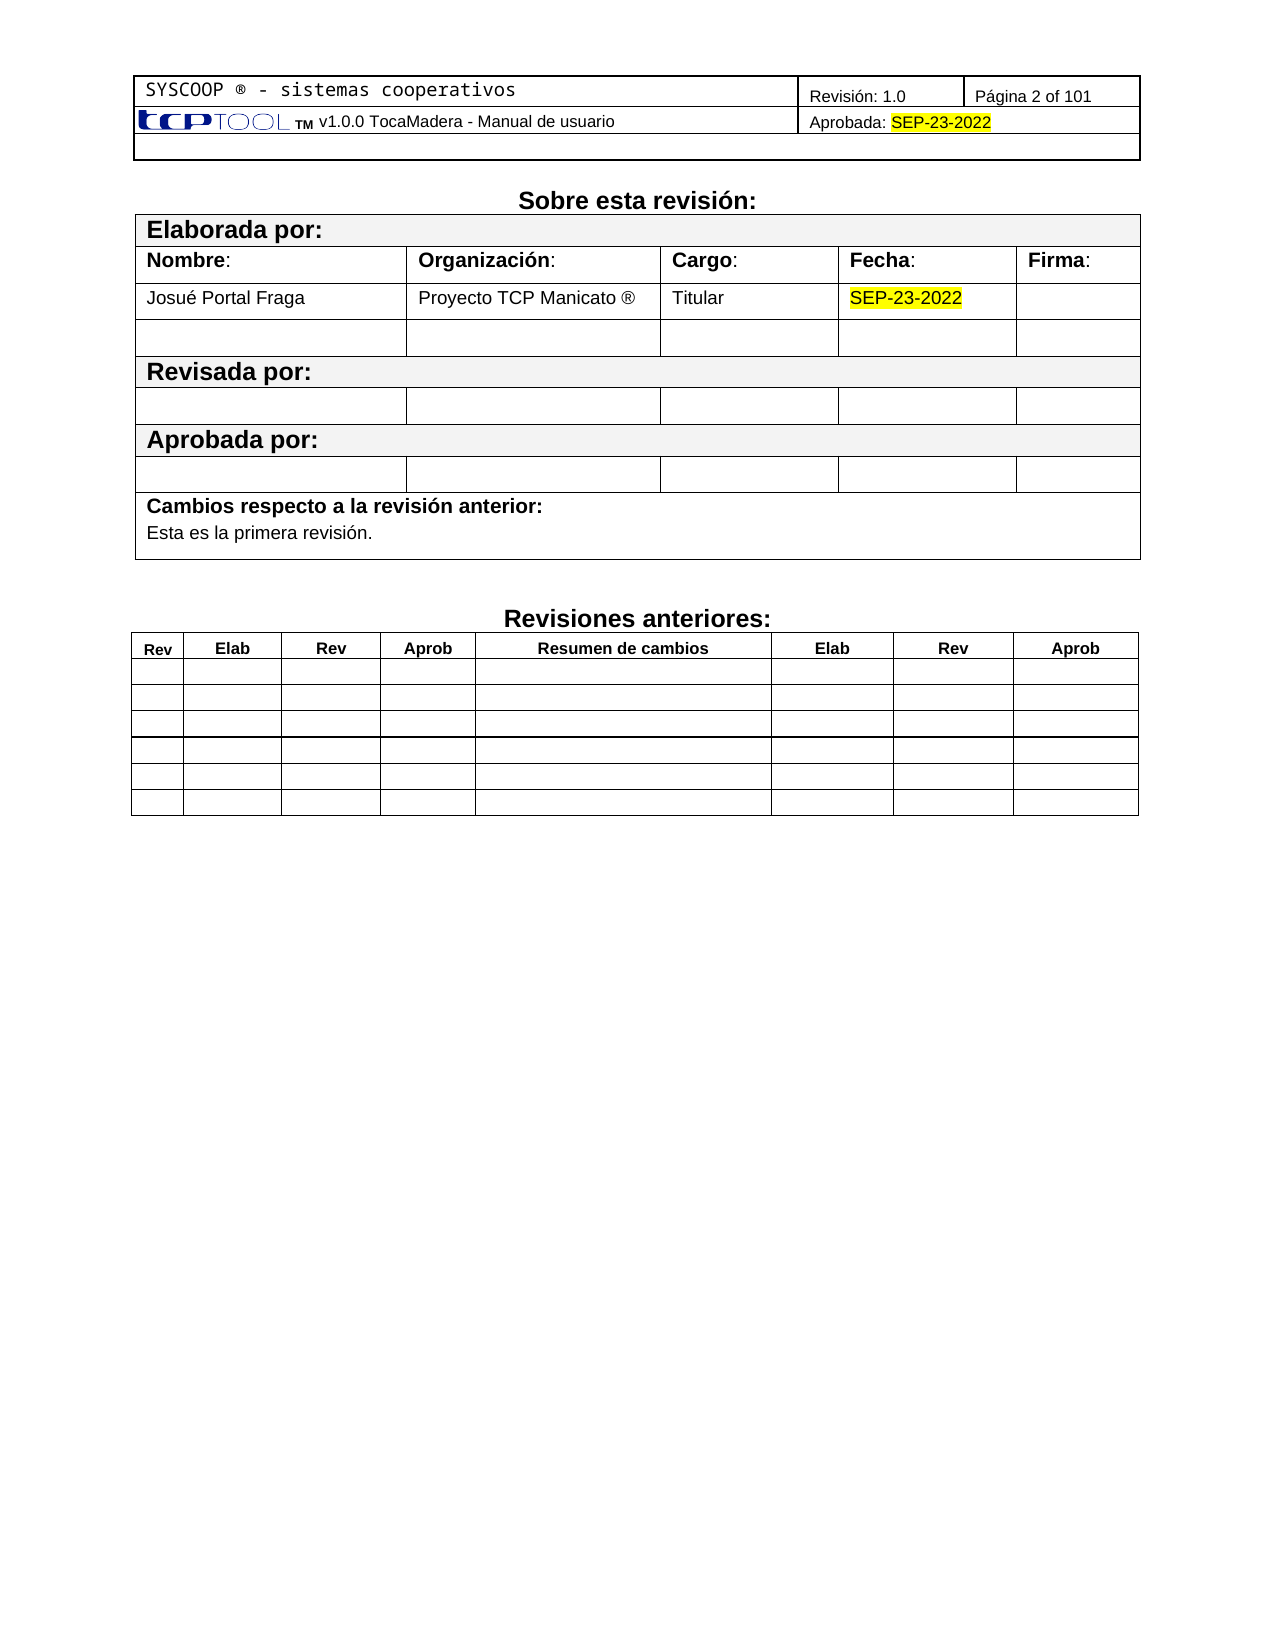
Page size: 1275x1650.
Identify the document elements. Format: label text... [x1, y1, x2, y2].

table_cell [772, 764, 893, 788]
table_cell [381, 659, 475, 684]
table_cell Cargo: [661, 247, 838, 283]
table_header Aprob [1014, 633, 1138, 658]
table_header Resumen de cambios [476, 633, 771, 658]
table_cell [381, 790, 475, 814]
table_cell [282, 764, 380, 788]
table_cell [772, 711, 893, 736]
table_cell [184, 659, 281, 684]
table_cell [1017, 284, 1140, 319]
table_cell Fecha: [839, 247, 1016, 283]
table_header Elab [184, 633, 281, 658]
table_cell [476, 659, 771, 684]
table_cell [894, 764, 1013, 788]
table_cell [1014, 764, 1138, 788]
table_cell [184, 764, 281, 788]
table_cell [407, 457, 660, 492]
table_cell [894, 659, 1013, 684]
table_cell [184, 738, 281, 762]
table_cell [136, 457, 406, 492]
table_cell Titular [661, 284, 838, 319]
table_cell Proyecto TCP Manicato ® [407, 284, 660, 319]
table_header Rev [282, 633, 380, 658]
table_cell [1017, 388, 1140, 424]
table_cell [839, 388, 1016, 424]
picture [138, 110, 290, 130]
table_cell [894, 685, 1013, 710]
table_cell [184, 711, 281, 736]
subtitle Sobre esta revisión: [150, 186, 1125, 214]
table_cell [839, 320, 1016, 356]
table_cell [1014, 738, 1138, 762]
table_cell [772, 659, 893, 684]
table_cell [1017, 457, 1140, 492]
table_cell [1014, 659, 1138, 684]
table_cell [132, 711, 183, 736]
table_cell Firma: [1017, 247, 1140, 283]
table_cell [282, 711, 380, 736]
table_cell [839, 457, 1016, 492]
table_cell [1017, 320, 1140, 356]
table_cell [282, 790, 380, 814]
table_cell [476, 790, 771, 814]
table_cell [381, 711, 475, 736]
table_cell [476, 764, 771, 788]
table_cell [894, 738, 1013, 762]
table_cell [1014, 790, 1138, 814]
table_cell [184, 790, 281, 814]
table_cell [772, 790, 893, 814]
table_cell Revisada por: [136, 357, 1140, 387]
table_cell [184, 685, 281, 710]
table_cell SEP-23-2022 [839, 284, 1016, 319]
table_cell [476, 685, 771, 710]
table_header Rev [132, 633, 183, 658]
table_cell [381, 738, 475, 762]
table_cell [381, 764, 475, 788]
table_cell [661, 320, 838, 356]
table_cell [381, 685, 475, 710]
table_cell [1014, 685, 1138, 710]
table_cell [772, 738, 893, 762]
table_cell Josué Portal Fraga [136, 284, 406, 319]
table_cell [132, 764, 183, 788]
table_cell [282, 738, 380, 762]
table_cell [282, 685, 380, 710]
table_header Elaborada por: [136, 215, 1140, 246]
table_cell Aprobada por: [136, 425, 1140, 456]
table_cell [894, 711, 1013, 736]
table_cell [407, 320, 660, 356]
table_cell [1014, 711, 1138, 736]
table_cell [132, 659, 183, 684]
table_cell [282, 659, 380, 684]
table_cell [136, 388, 406, 424]
table_cell [132, 738, 183, 762]
table_cell [661, 388, 838, 424]
subtitle Revisiones anteriores: [150, 603, 1125, 632]
table_cell [132, 790, 183, 814]
table_cell [476, 711, 771, 736]
table_cell [772, 685, 893, 710]
table_cell Cambios respecto a la revisión anterior: Esta es la primera revisión. [136, 493, 1140, 559]
table_header Rev [894, 633, 1013, 658]
table_cell [407, 388, 660, 424]
table_header Aprob [381, 633, 475, 658]
table_header Elab [772, 633, 893, 658]
table_cell [136, 320, 406, 356]
table_cell Organización: [407, 247, 660, 283]
table_cell [132, 685, 183, 710]
table_cell [661, 457, 838, 492]
table_cell [476, 738, 771, 762]
table_cell [894, 790, 1013, 814]
table_cell Nombre: [136, 247, 406, 283]
